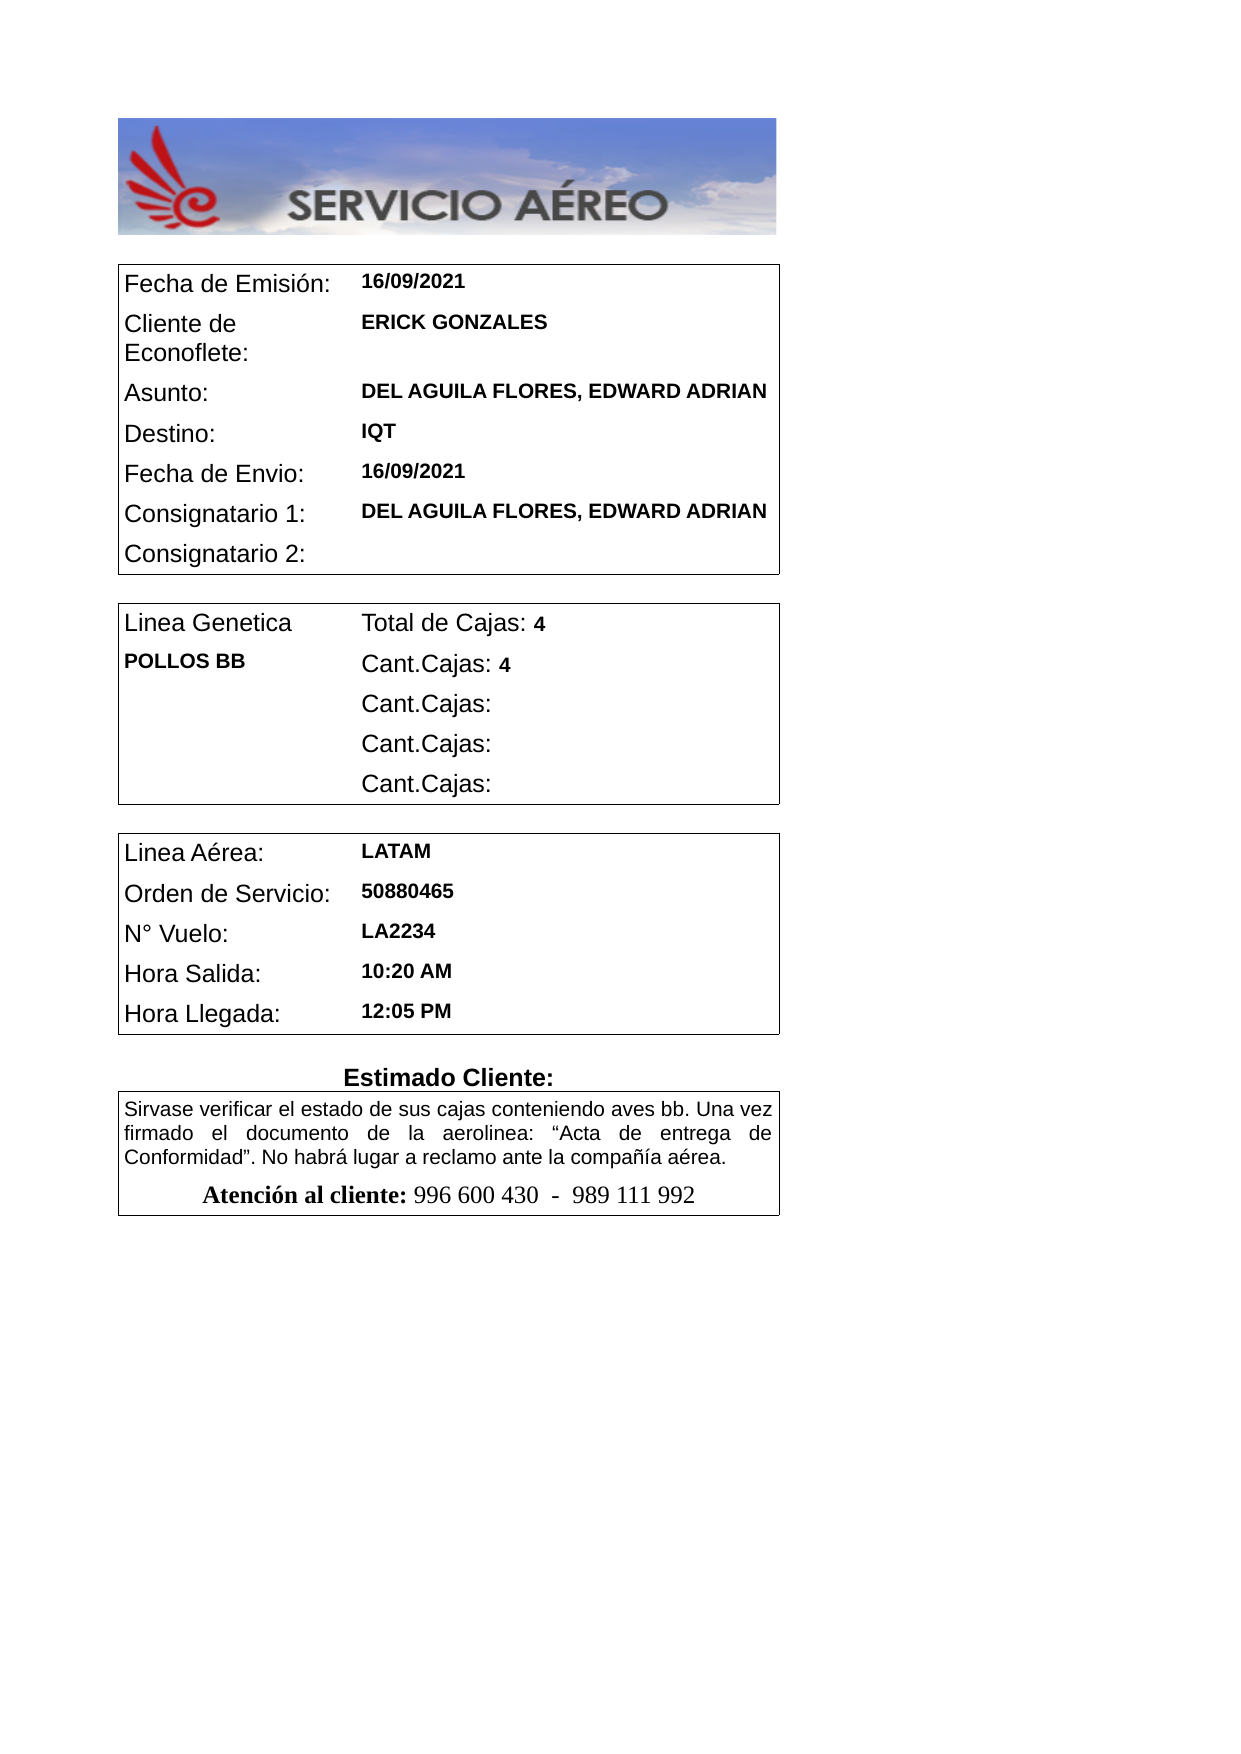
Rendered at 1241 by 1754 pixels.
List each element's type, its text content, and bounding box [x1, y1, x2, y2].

table_cell [356, 805, 779, 833]
table_cell [119, 683, 356, 723]
table_cell Cant.Cajas: [356, 683, 779, 723]
table_cell N° Vuelo: [119, 913, 356, 953]
table_cell Total de Cajas: 4 [356, 604, 779, 643]
table_cell Consignatario 2: [119, 534, 356, 574]
table_cell [356, 534, 779, 574]
table_cell Cant.Cajas: [356, 723, 779, 763]
table_cell DEL AGUILA FLORES, EDWARD ADRIAN [356, 373, 779, 413]
table_cell IQT [356, 413, 779, 453]
table_cell [118, 575, 356, 603]
table_cell [119, 764, 356, 804]
table_cell ERICK GONZALES [356, 304, 779, 373]
table_cell Linea Aérea: [119, 834, 356, 873]
table_cell Asunto: [119, 373, 356, 413]
table_header Fecha de Emisión: [119, 265, 356, 304]
table_cell 12:05 PM [356, 994, 779, 1034]
table_cell 10:20 AM [356, 953, 779, 993]
table_cell Hora Llegada: [119, 994, 356, 1034]
table_cell Estimado Cliente: [118, 1035, 779, 1091]
table_cell 50880465 [356, 873, 779, 913]
table_cell POLLOS BB [119, 643, 356, 683]
table_cell 16/09/2021 [356, 453, 779, 493]
table_cell [119, 723, 356, 763]
table_header 16/09/2021 [356, 265, 779, 304]
table_cell LA2234 [356, 913, 779, 953]
table_cell Sirvase verificar el estado de sus cajas conteniendo aves bb. Una vez firmado el documento de la aerolinea: “Acta de entrega de Conformidad”. No habrá lugar a reclamo ante la compañía aérea. [119, 1092, 779, 1175]
table_cell Atención al cliente: 996 600 430 - 989 111 992 [119, 1175, 779, 1215]
table_cell Consignatario 1: [119, 493, 356, 533]
table_cell Hora Salida: [119, 953, 356, 993]
table_cell Destino: [119, 413, 356, 453]
table_cell Cant.Cajas: 4 [356, 643, 779, 683]
table_cell Cant.Cajas: [356, 764, 779, 804]
table_cell Cliente de Econoflete: [119, 304, 356, 373]
picture [118, 118, 777, 235]
table_cell Fecha de Envio: [119, 453, 356, 493]
table_cell LATAM [356, 834, 779, 873]
table_cell [118, 805, 356, 833]
table_cell Orden de Servicio: [119, 873, 356, 913]
table_cell Linea Genetica [119, 604, 356, 643]
table_cell [356, 575, 779, 603]
table_cell DEL AGUILA FLORES, EDWARD ADRIAN [356, 493, 779, 533]
